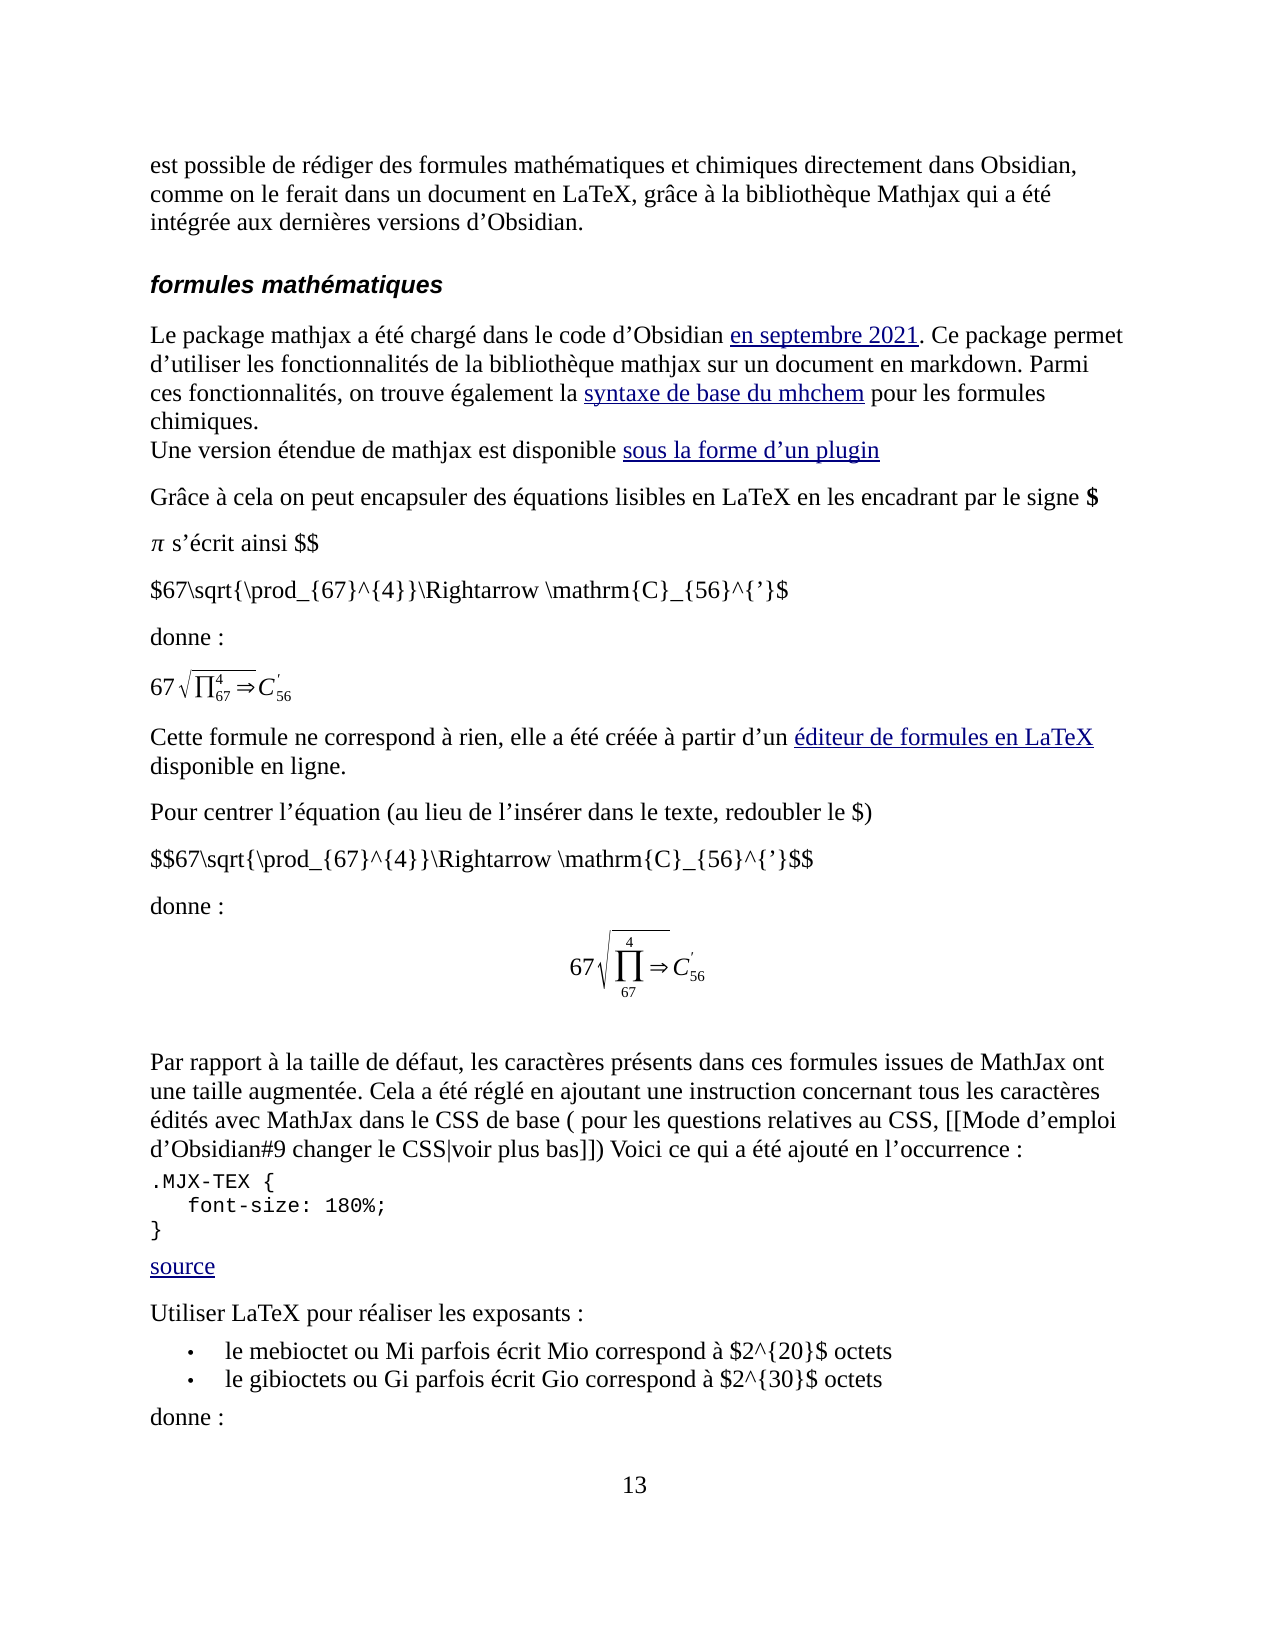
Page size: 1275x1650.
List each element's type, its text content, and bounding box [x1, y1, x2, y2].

text Par rapport à la taille de défaut, les caractères présents dans ces formules issues de MathJax ont une taille augmentée. Cela a été réglé en ajoutant une instruction concernant tous les caractères édités avec MathJax dans le CSS de base ( pour les questions relatives au CSS, [[Mode d’emploi d’Obsidian#9 changer le CSS|voir plus bas]]) Voici ce qui a été ajouté en l’occurrence : [150, 1047, 1125, 1162]
text Grâce à cela on peut encapsuler des équations lisibles en LaTeX en les encadrant par le signe $ [150, 482, 1125, 511]
text est possible de rédiger des formules mathématiques et chimiques directement dans Obsidian, comme on le ferait dans un document en LaTeX, grâce à la bibliothèque Mathjax qui a été intégrée aux dernières versions d’Obsidian. [150, 150, 1125, 236]
text $$67\sqrt{\prod_{67}^{4}}\Rightarrow \mathrm{C}_{56}^{’}$$ [150, 844, 1125, 873]
text Pour centrer l’équation (au lieu de l’insérer dans le texte, redoubler le $) [150, 797, 1125, 826]
text s’écrit ainsi $$ [150, 528, 1125, 557]
list le gibioctets ou Gi parfois écrit Gio correspond à $2^{30}$ octets [187, 1364, 1125, 1393]
text } [150, 1219, 1125, 1242]
text donne : [150, 1402, 1125, 1431]
text .MJX-TEX { [150, 1171, 1125, 1195]
list le mebioctet ou Mi parfois écrit Mio correspond à $2^{20}$ octets [187, 1336, 1125, 1364]
text font-size: 180%; [150, 1195, 1125, 1219]
text $67\sqrt{\prod_{67}^{4}}\Rightarrow \mathrm{C}_{56}^{’}$ [150, 575, 1125, 604]
text donne : [150, 622, 1125, 651]
text source [150, 1251, 1125, 1280]
subtitle formules mathématiques [150, 270, 1125, 299]
text Utiliser LaTeX pour réaliser les exposants : [150, 1298, 1125, 1327]
text Le package mathjax a été chargé dans le code d’Obsidian en septembre 2021. Ce package permet d’utiliser les fonctionnalités de la bibliothèque mathjax sur un document en markdown. Parmi ces fonctionnalités, on trouve également la syntaxe de base du mhchem pour les formules chimiques. Une version étendue de mathjax est disponible sous la forme d’un plugin [150, 320, 1125, 464]
text donne : [150, 891, 1125, 919]
text Cette formule ne correspond à rien, elle a été créée à partir d’un éditeur de formules en LaTeX disponible en ligne. [150, 722, 1125, 779]
